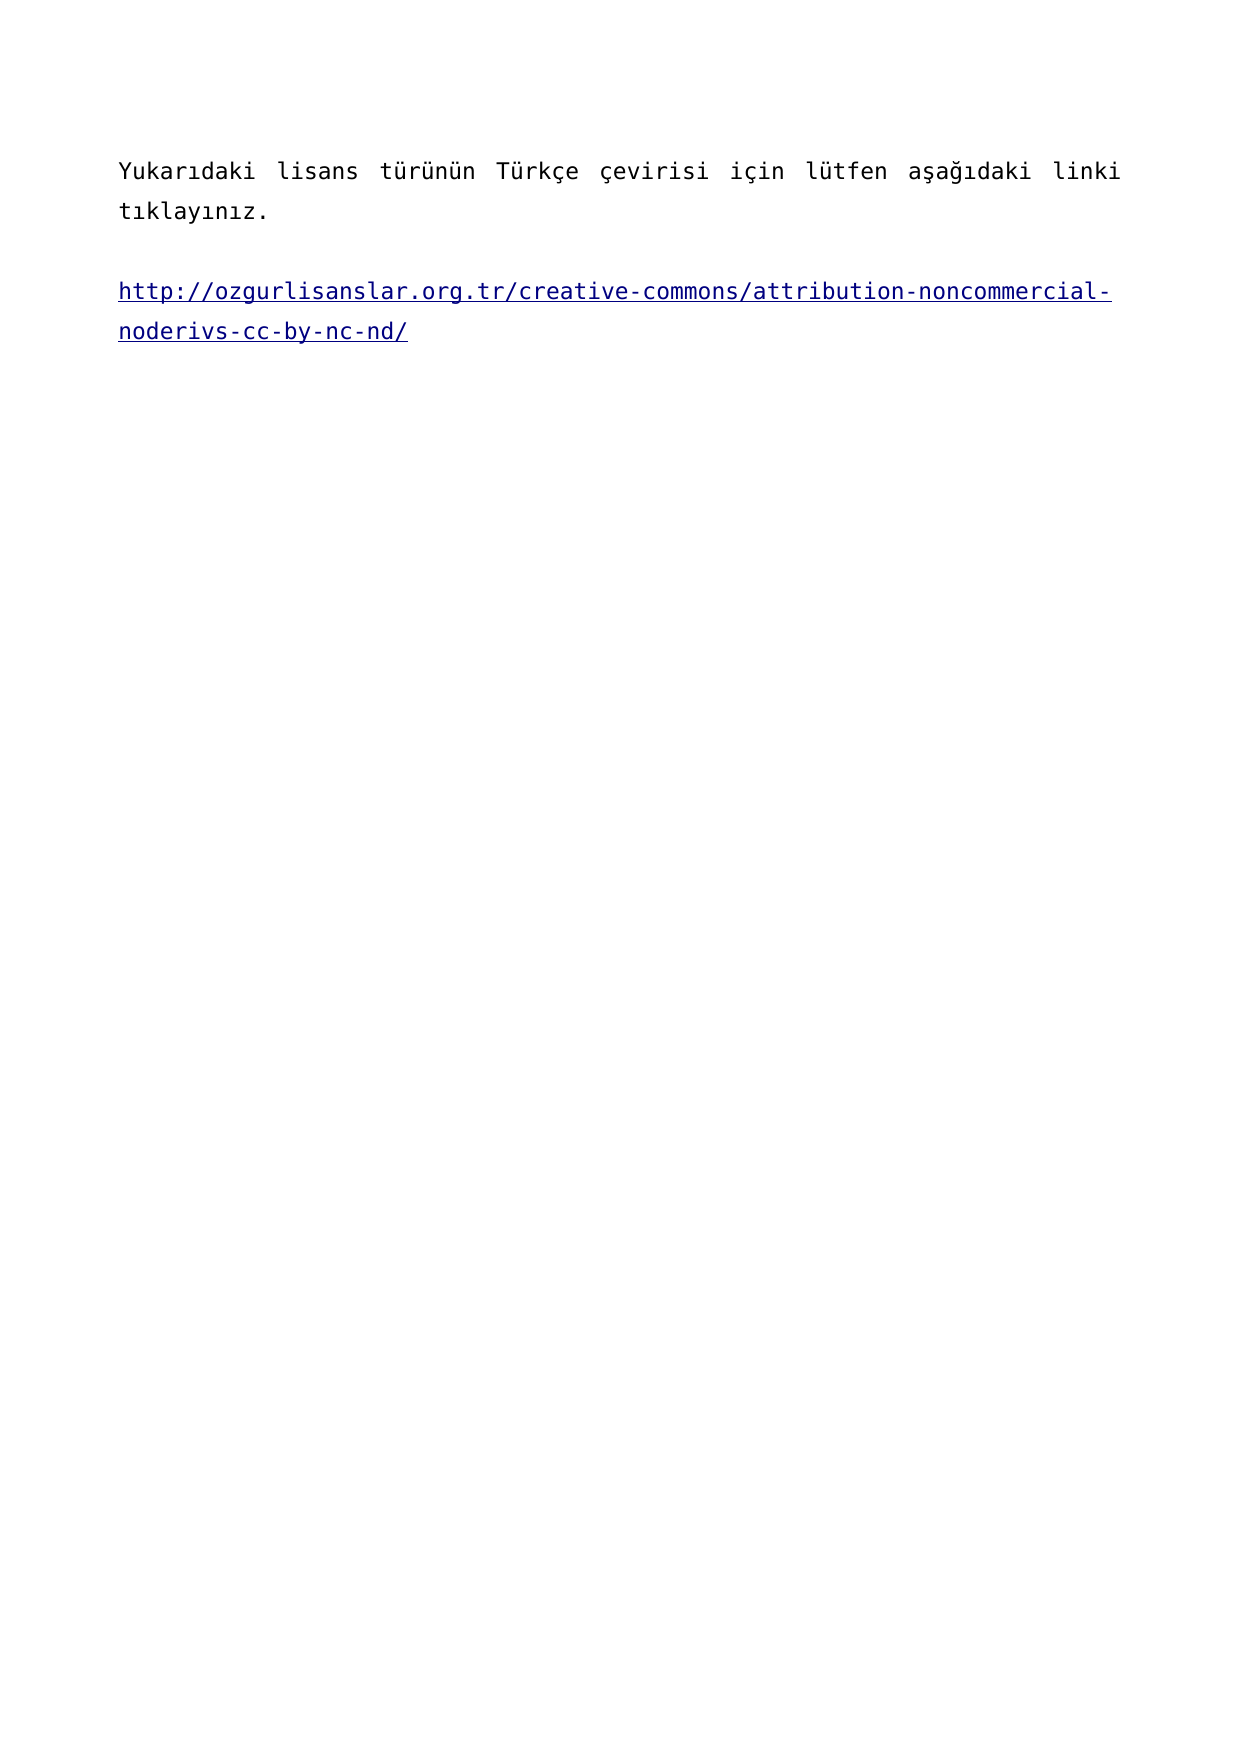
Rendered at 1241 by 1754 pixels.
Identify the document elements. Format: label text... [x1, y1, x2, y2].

text http://ozgurlisanslar.org.tr/creative-commons/attribution-noncommercial-noderivs-cc-by-nc-nd/ [118, 278, 1122, 345]
text Yukarıdaki lisans türünün Türkçe çevirisi için lütfen aşağıdaki linki tıklayınız. [118, 158, 1122, 225]
